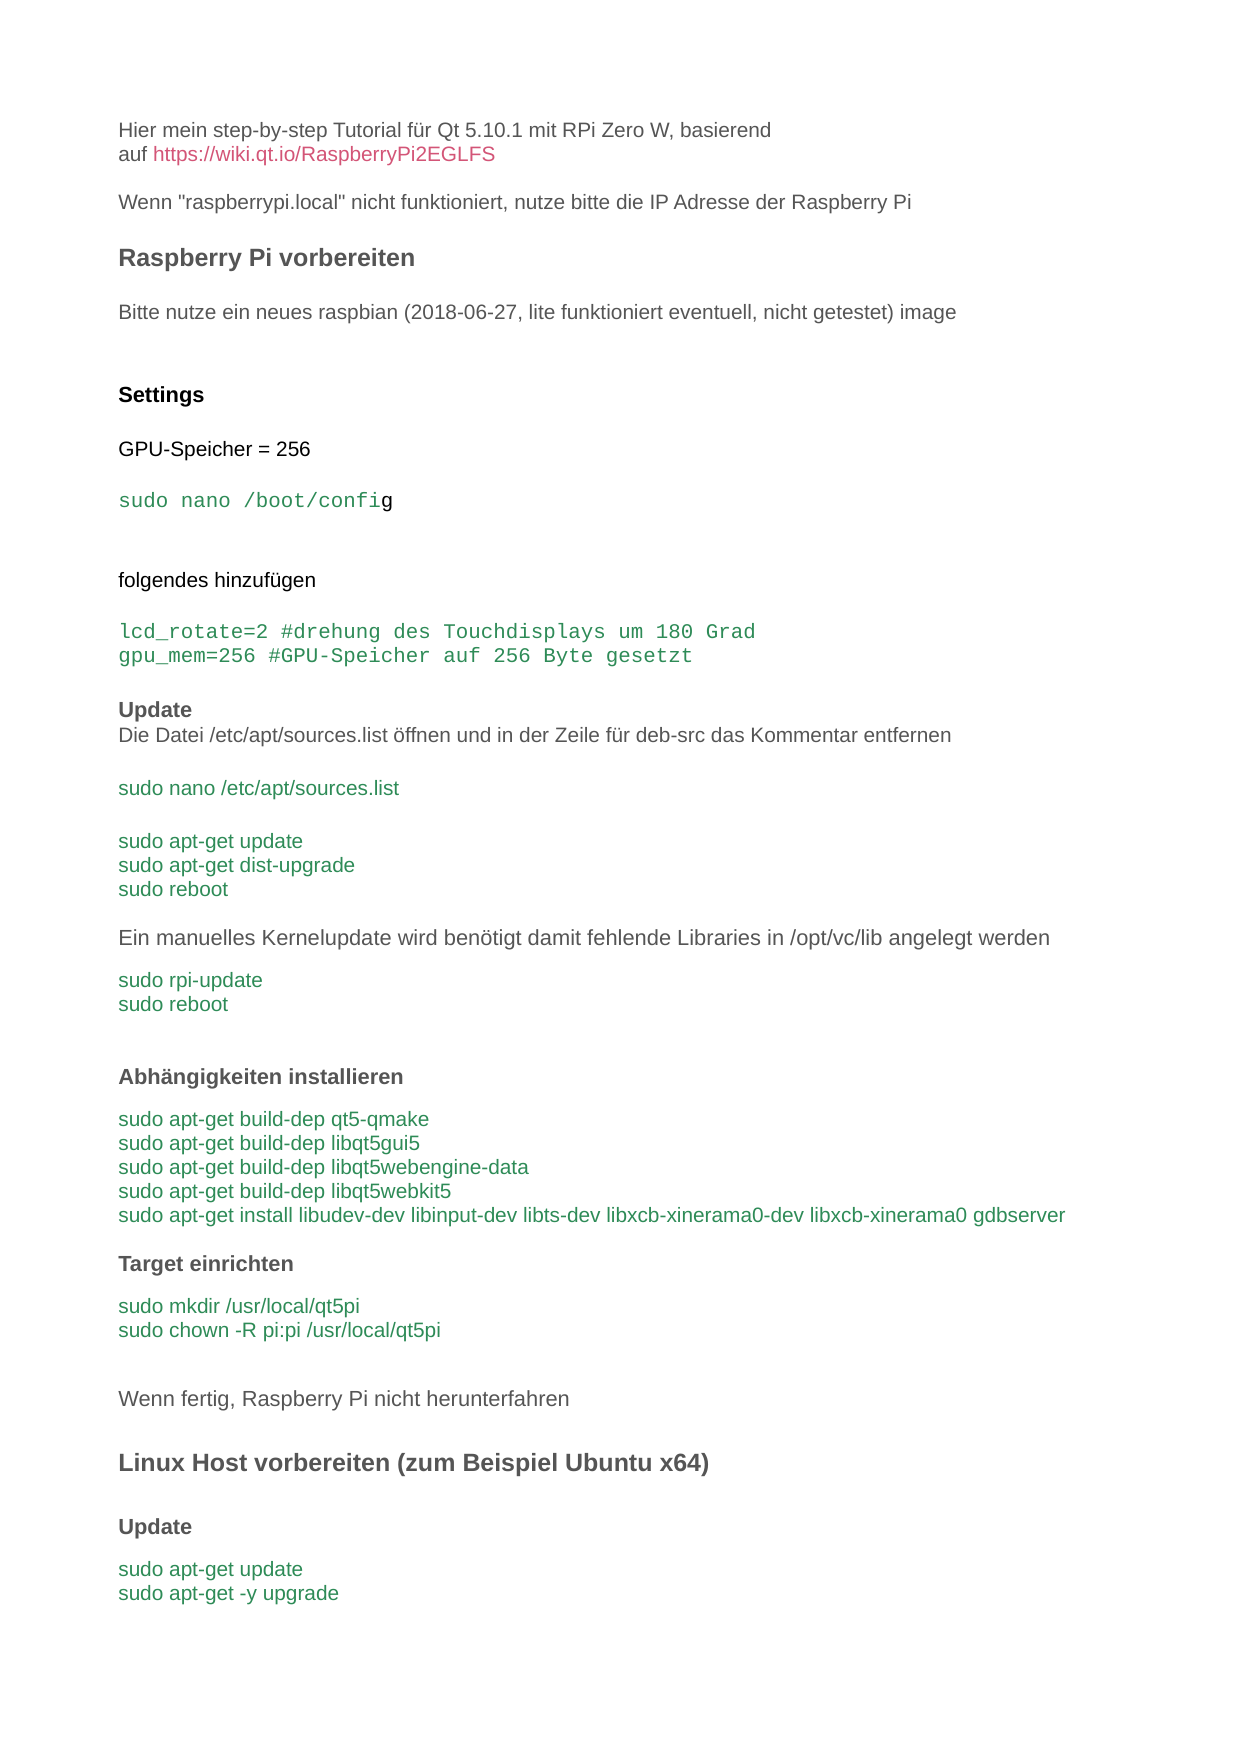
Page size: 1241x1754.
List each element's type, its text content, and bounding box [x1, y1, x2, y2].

text sudo apt-get -y upgrade [118, 1581, 1122, 1605]
text sudo apt-get update [118, 1557, 1122, 1581]
text Wenn fertig, Raspberry Pi nicht herunterfahren Linux Host vorbereiten (zum Beispiel Ubuntu x64) Update [118, 1386, 1122, 1539]
text GPU-Speicher = 256 [118, 437, 1122, 461]
text sudo nano /boot/config [118, 491, 1122, 514]
text Target einrichten [118, 1251, 1122, 1276]
text Abhängigkeiten installieren [118, 1063, 1122, 1089]
text lcd_rotate=2 #drehung des Touchdisplays um 180 Grad [118, 621, 1122, 645]
text sudo reboot [118, 877, 1122, 901]
text sudo rpi-update [118, 968, 1122, 992]
text sudo apt-get install libudev-dev libinput-dev libts-dev libxcb-xinerama0-dev libxcb-xinerama0 gdbserver [118, 1203, 1122, 1227]
text sudo nano /etc/apt/sources.list [118, 776, 1122, 800]
text Ein manuelles Kernelupdate wird benötigt damit fehlende Libraries in /opt/vc/lib angelegt werden [118, 925, 1122, 950]
text sudo apt-get build-dep qt5-qmake [118, 1107, 1122, 1131]
text folgendes hinzufügen [118, 568, 1122, 592]
text gpu_mem=256 #GPU-Speicher auf 256 Byte gesetzt [118, 645, 1122, 668]
text Settings [118, 382, 1122, 408]
text sudo apt-get update [118, 829, 1122, 853]
text sudo apt-get build-dep libqt5webengine-data [118, 1155, 1122, 1179]
text Update Die Datei /etc/apt/sources.list öffnen und in der Zeile für deb-src das Kommentar entfernen [118, 668, 1122, 746]
text sudo apt-get build-dep libqt5gui5 [118, 1131, 1122, 1155]
text Hier mein step-by-step Tutorial für Qt 5.10.1 mit RPi Zero W, basierend auf https://wiki.qt.io/RaspberryPi2EGLFS Wenn "raspberrypi.local" nicht funktioniert, nutze bitte die IP Adresse der Raspberry Pi Raspberry Pi vorbereiten Bitte nutze ein neues raspbian (2018-06-27, lite funktioniert eventuell, nicht getestet) image [118, 118, 1122, 353]
text sudo chown -R pi:pi /usr/local/qt5pi [118, 1318, 1122, 1342]
text sudo mkdir /usr/local/qt5pi [118, 1294, 1122, 1318]
text sudo apt-get build-dep libqt5webkit5 [118, 1179, 1122, 1203]
text sudo apt-get dist-upgrade [118, 853, 1122, 877]
text sudo reboot [118, 992, 1122, 1016]
